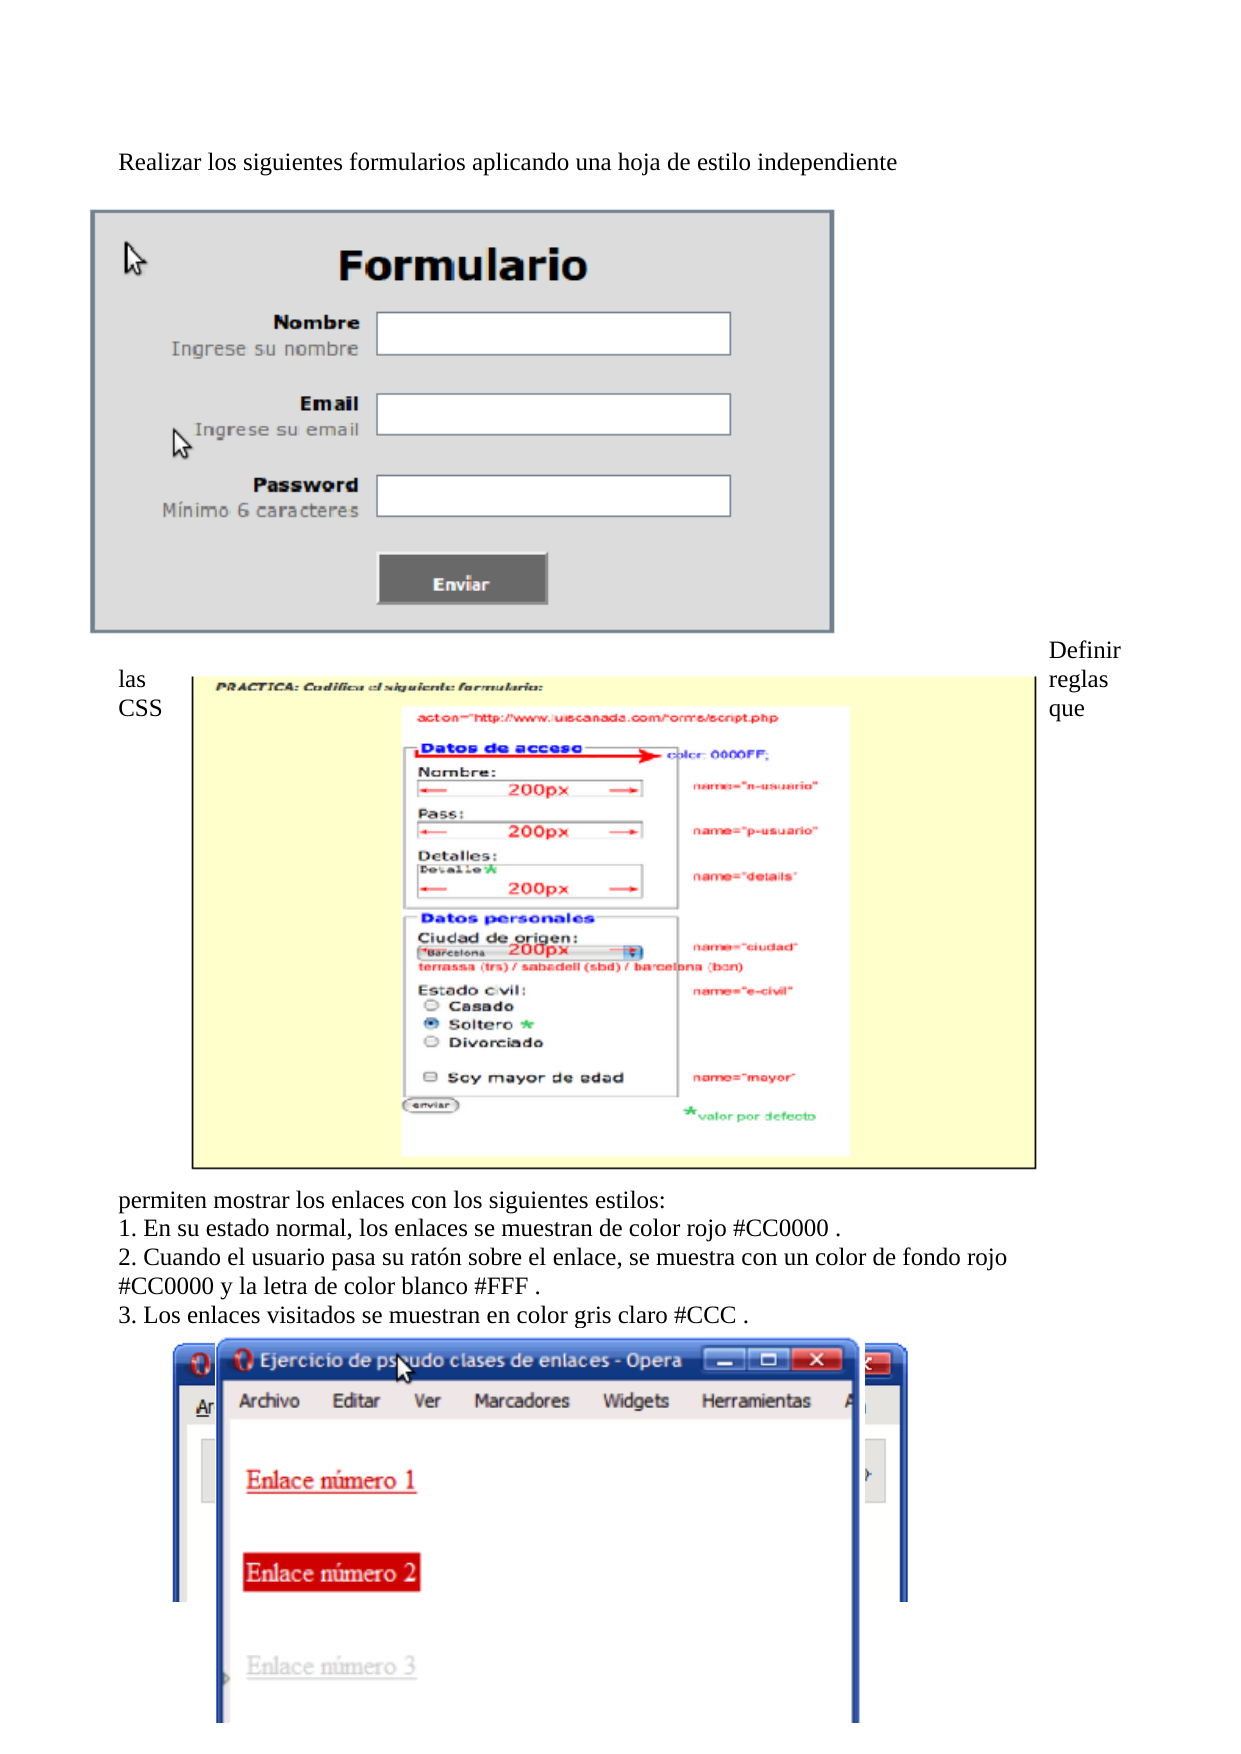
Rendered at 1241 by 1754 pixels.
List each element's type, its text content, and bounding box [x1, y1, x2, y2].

text Realizar los siguientes formularios aplicando una hoja de estilo independiente [118, 147, 1122, 176]
text #CC0000 y la letra de color blanco #FFF . [118, 1271, 1122, 1300]
text 1. En su estado normal, los enlaces se muestran de color rojo #CC0000 . [118, 1213, 1122, 1242]
text Definir las reglas CSS que permiten mostrar los enlaces con los siguientes estilos: [118, 636, 1122, 1213]
text 3. Los enlaces visitados se muestran en color gris claro #CCC . [118, 1300, 1122, 1328]
text 2. Cuando el usuario pasa su ratón sobre el enlace, se muestra con un color de fondo rojo [118, 1242, 1122, 1271]
